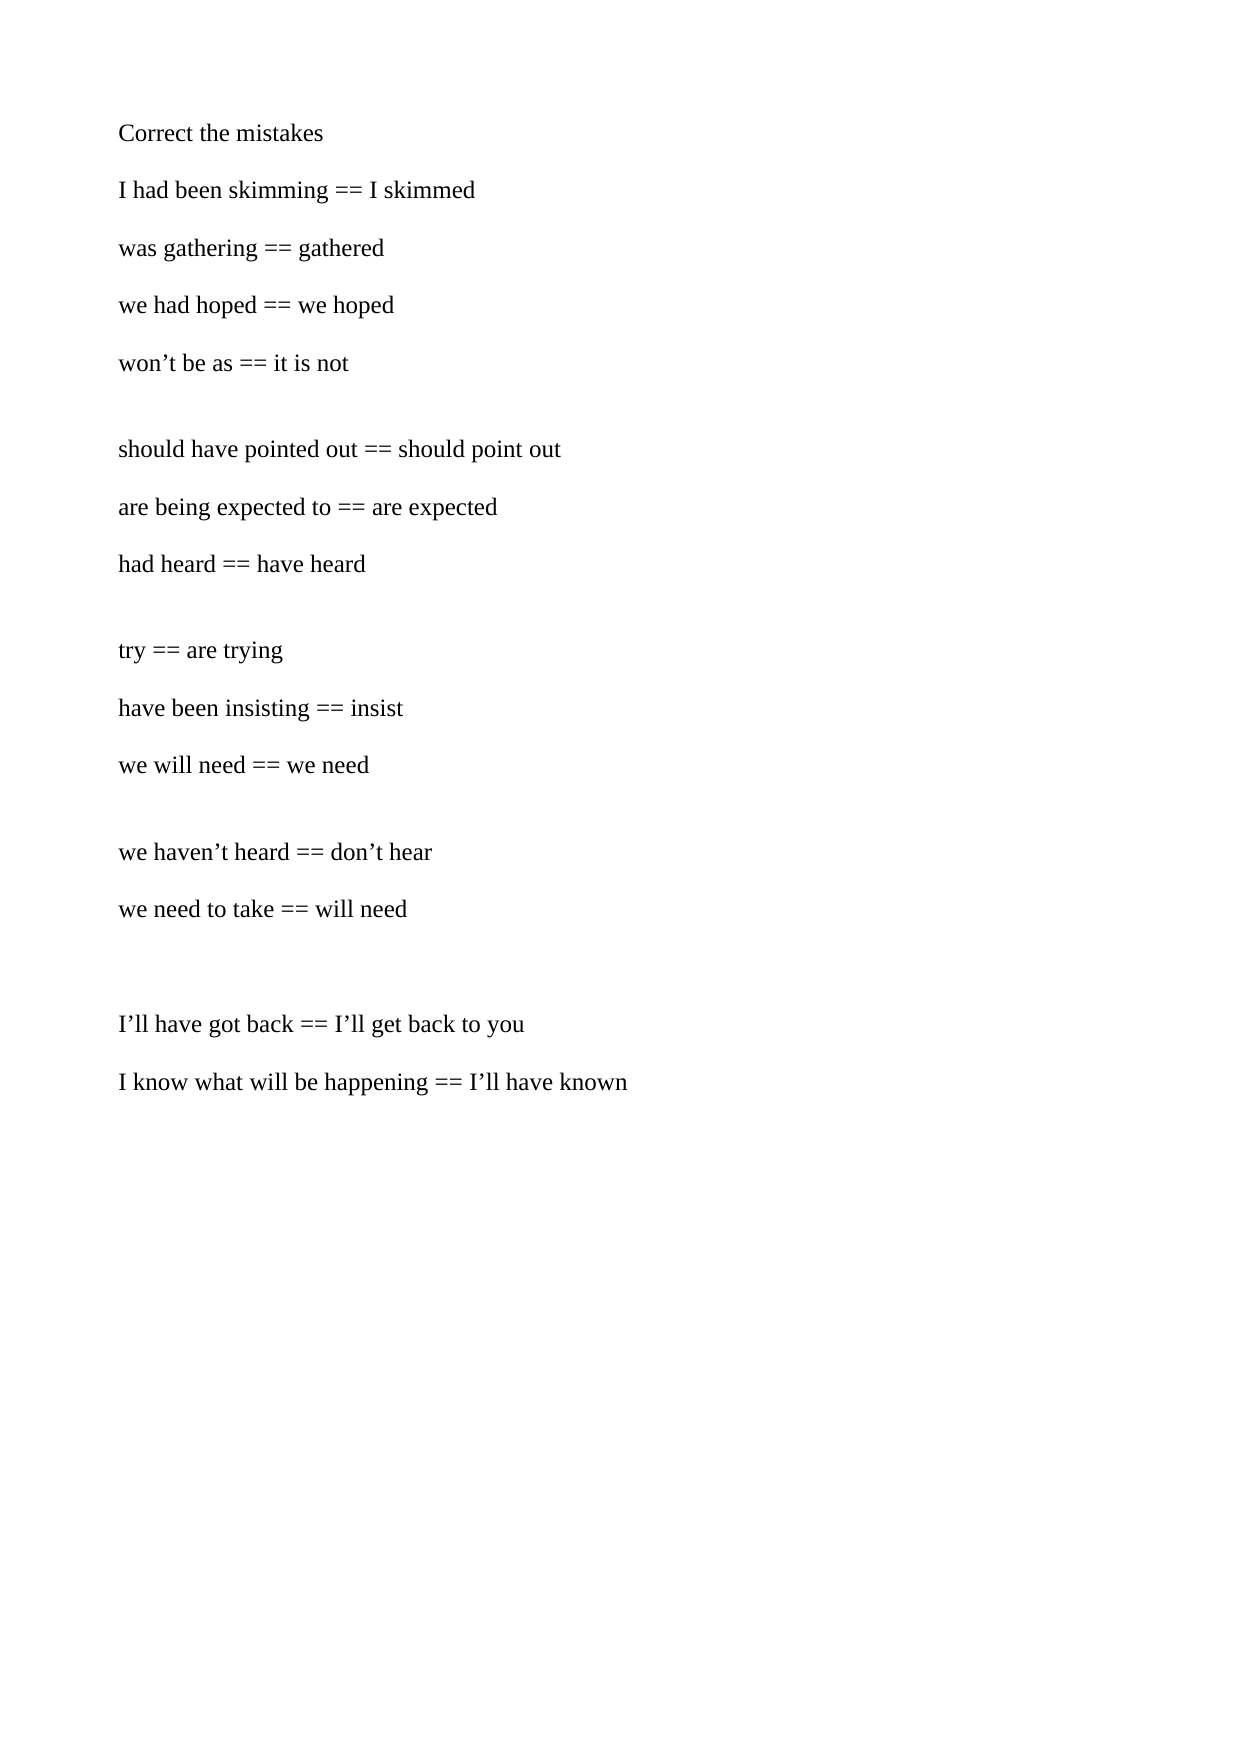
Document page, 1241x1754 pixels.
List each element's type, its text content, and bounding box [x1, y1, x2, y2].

text I know what will be happening == I’ll have known [118, 1067, 1122, 1096]
text try == are trying [118, 636, 1122, 664]
text we haven’t heard == don’t hear [118, 837, 1122, 866]
text have been insisting == insist [118, 693, 1122, 722]
text Correct the mistakes [118, 118, 1122, 147]
text had heard == have heard [118, 549, 1122, 578]
text we had hoped == we hoped [118, 291, 1122, 319]
text I’ll have got back == I’ll get back to you [118, 1009, 1122, 1038]
text are being expected to == are expected [118, 492, 1122, 521]
text should have pointed out == should point out [118, 434, 1122, 463]
text I had been skimming == I skimmed [118, 176, 1122, 204]
text we will need == we need [118, 751, 1122, 779]
text won’t be as == it is not [118, 348, 1122, 377]
text was gathering == gathered [118, 233, 1122, 262]
text we need to take == will need [118, 894, 1122, 923]
